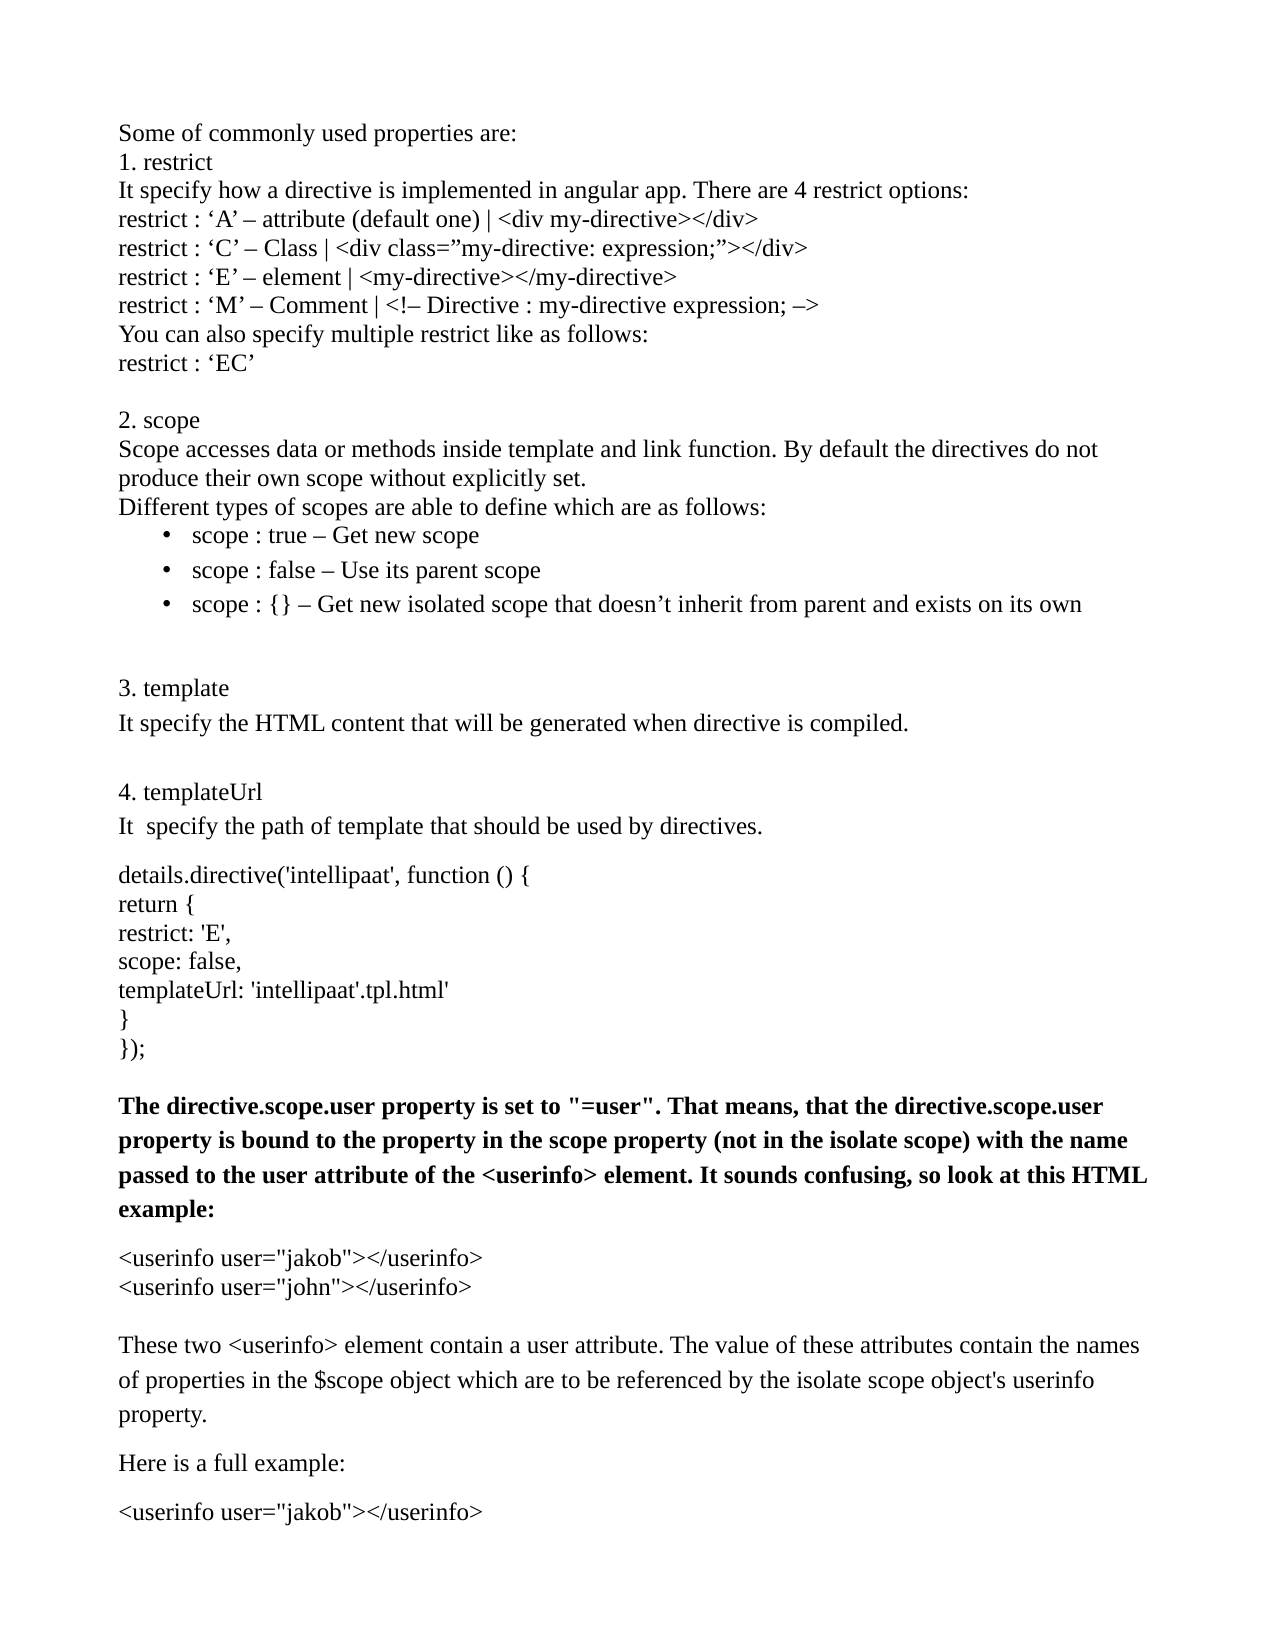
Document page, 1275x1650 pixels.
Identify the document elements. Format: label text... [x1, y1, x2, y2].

list scope : true – Get new scope [162, 521, 1157, 549]
list scope : false – Use its parent scope [162, 555, 1157, 584]
text scope: false, [118, 946, 1157, 975]
text 3. template It specify the HTML content that will be generated when directive is compiled. 4. templateUrl It specify the path of template that should be used by directives. [118, 639, 1157, 840]
text <userinfo user="jakob"></userinfo> [118, 1497, 1157, 1526]
text return { [118, 889, 1157, 918]
text The directive.scope.user property is set to "=user". That means, that the directive.scope.user property is bound to the property in the scope property (not in the isolate scope) with the name passed to the user attribute of the <userinfo> element. It sounds confusing, so look at this HTML example: [118, 1091, 1157, 1223]
text Here is a full example: [118, 1448, 1157, 1477]
text <userinfo user="john"></userinfo> [118, 1272, 1157, 1301]
text templateUrl: 'intellipaat'.tpl.html' [118, 975, 1157, 1004]
text These two <userinfo> element contain a user attribute. The value of these attributes contain the names of properties in the $scope object which are to be referenced by the isolate scope object's userinfo property. [118, 1330, 1157, 1428]
text } [118, 1004, 1157, 1033]
text }); [118, 1033, 1157, 1061]
list scope : {} – Get new isolated scope that doesn’t inherit from parent and exists on its own [162, 589, 1157, 618]
text <userinfo user="jakob"></userinfo> [118, 1243, 1157, 1272]
text restrict: 'E', [118, 918, 1157, 946]
text Some of commonly used properties are: 1. restrict It specify how a directive is implemented in angular app. There are 4 restrict options: restrict : ‘A’ – attribute (default one) | <div my-directive></div> restrict : ‘C’ – Class | <div class=”my-directive: expression;”></div> restrict : ‘E’ – element | <my-directive></my-directive> restrict : ‘M’ – Comment | <!– Directive : my-directive expression; –> You can also specify multiple restrict like as follows: restrict : ‘EC’ 2. scope Scope accesses data or methods inside template and link function. By default the directives do not produce their own scope without explicitly set. Different types of scopes are able to define which are as follows: [118, 118, 1157, 521]
text details.directive('intellipaat', function () { [118, 860, 1157, 889]
